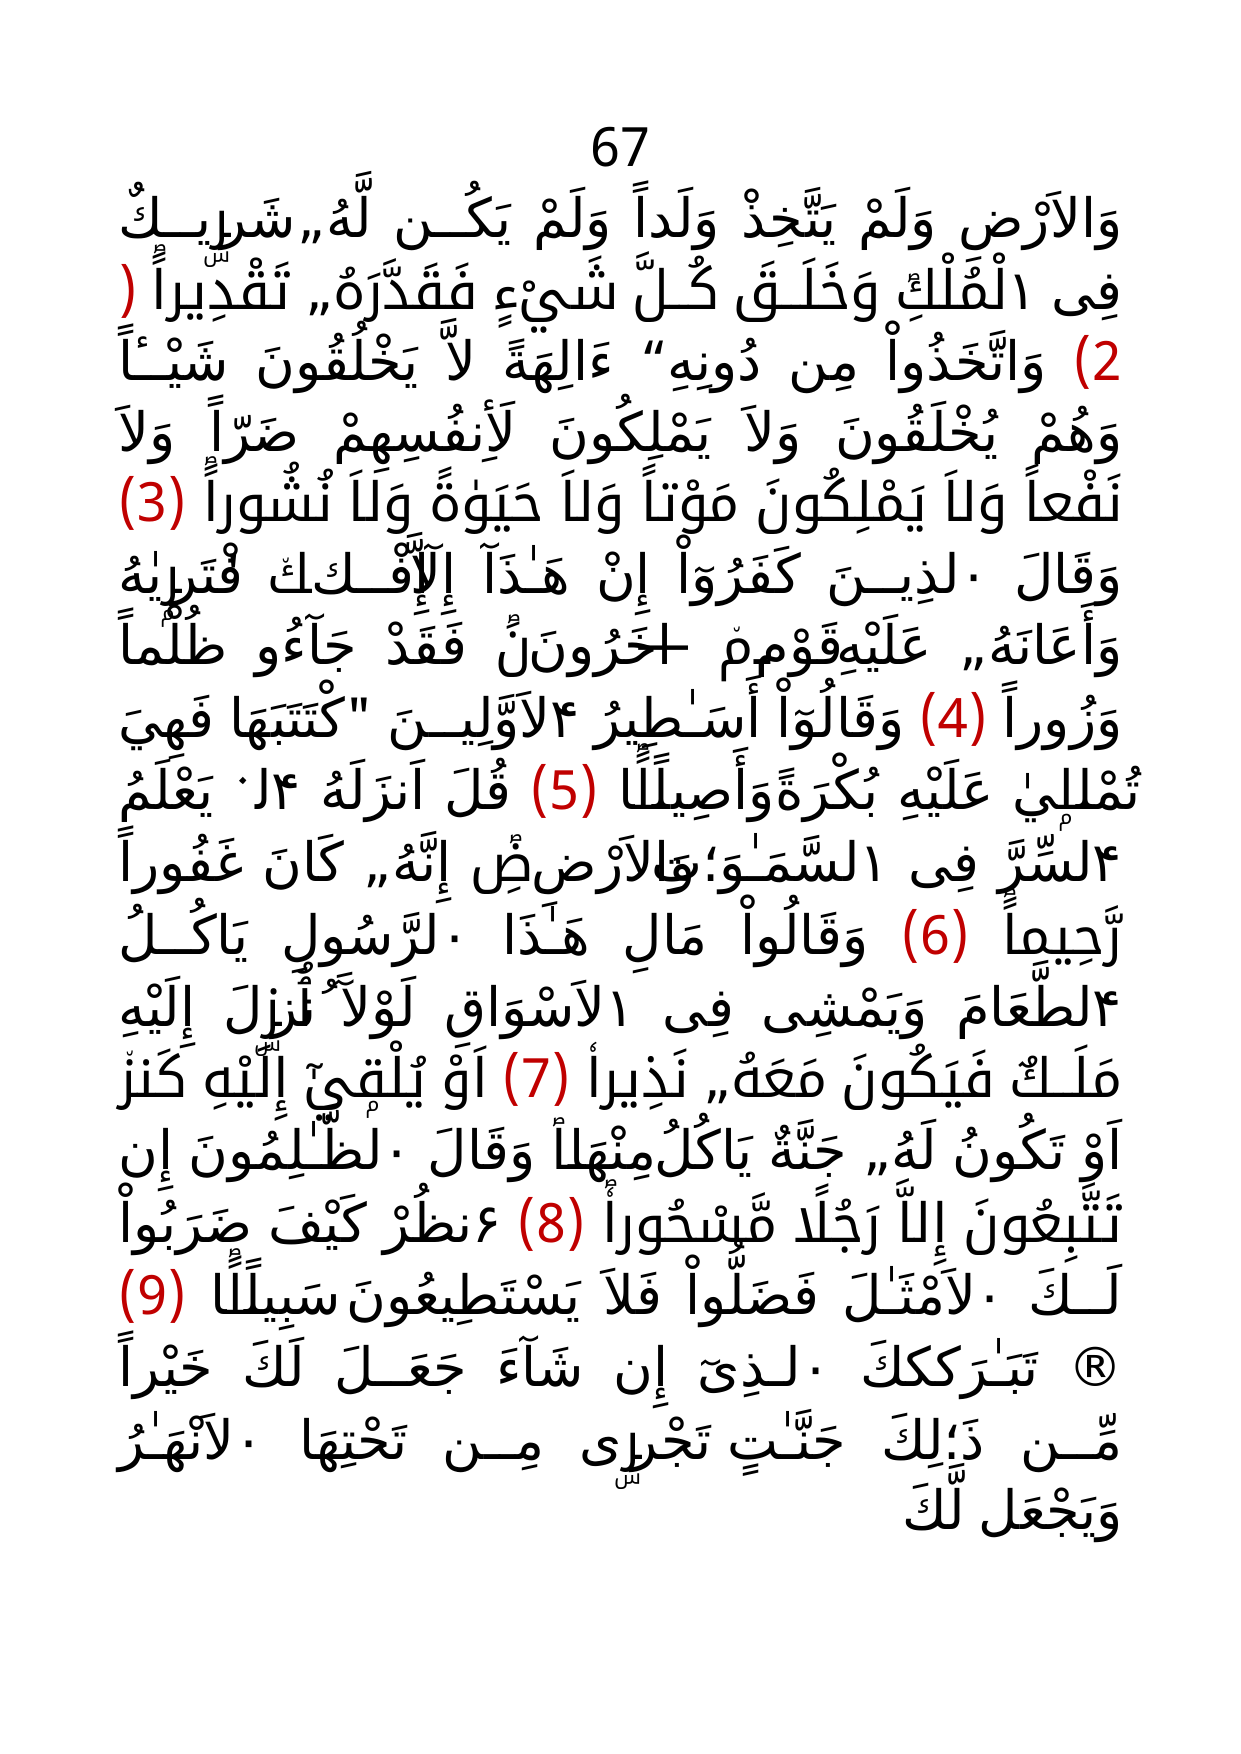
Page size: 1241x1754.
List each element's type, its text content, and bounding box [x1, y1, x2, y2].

text وَالاَرْضِ وَلَمْ يَتَّخِذْ وَلَداً وَلَمْ يَكُــن لَّهُ„ شَرۣيــكٌ فِى ۱لْمُلْكِؐ وَخَلَــقَ كُــلَّ شَيْءٍ فَقَدَّرَهُ„ تَقْدِيراًؐ (2) وَاتَّخَذُواْ مِن دُونِهِ“ ءَالِهَةً لاَّ يَخْلُقُونَ شَيْــٔاً وَهُمْ يُخْلَقُونَ وَلاَ يَمْلِكُونَ لَأِنفُسِهِمْ ضَرّاً وَلاَ نَفْعاً وَلاَ يَمْلِكُونَ مَوْتاً وَلاَ حَيَوٰةً وَلاَ نُشُوراًؐ (3) وَقَالَ ۰لذِيــنَ كَفَرُوٓاْ إِنْ هَـٰذَآ إِلٓاَّ إِفْــك٘ 'فْتَرۭيٰهُ وَأَعَانَهُ„ عَلَيْهِ قَوْم٘ —اخَرُونَؐ فَقَدْ جَآءُو ظُلْماً وَزُوراً (4) وَقَالُوٓاْ أَسَـٰطِيرُ ۴لاَوَّلِيــنَ "كْتَتَبَهَا فَهِيَ تُمْلۭيٰ عَلَيْهِ بُكْرَةً وَأَصِيلًؐا (5) قُلَ اَنزَلَهُ ۴ﻟ﮲ يَعْلَمُ ۴لسِّرَّ فِى ۱لسَّمَـٰوَ؛تِ وَالاَرْضِؐ إِنَّهُ„ كَانَ غَفُوراً رَّحِيماًؐ (6) وَقَالُواْ مَالِ هَـٰذَا ۰لرَّسُولِ يَاكُــلُ ۴لطَّعَامَ وَيَمْشِى فِى ۱لاَسْوَاقِ لَوْلآَ ٱُنزۣلَ إِلَيْهِ مَلَــكٌ فَيَكُونَ مَعَهُ„ نَذِيراٗ (7) اَوْ يُلْقۭيٰٓ إِلَيْهِ كَنز٘ اَوْ تَكُونُ لَهُ„ جَنَّةٌ يَاكُلُ مِنْهَاؐ وَقَالَ ۰لظَّـٰلِمُونَ إِن تَتَّبِعُونَ إِلاَّ رَجُلًا مَّسْحُوراٗؐ (8) ۶نظُرْ كَيْفَ ضَرَبُواْ لَــكَ ۰لاَمْثَـٰلَ فَضَلُّواْ فَلاَ يَسْتَطِيعُونَ سَبِيلًؐا (9) ® تَبَـٰرَكككَ ۰ﻟـذِىٓ إِن شَآءَ جَعَــلَ لَكَ خَيْراً مِّــن ذَ؛لِكَ جَنَّـٰتٍ تَجْرۣى مِــن تَحْتِهَا ۰لاَنْهَـٰرُ وَيَجْعَل لَّكَ [118, 189, 1122, 1552]
text 67 [118, 118, 1122, 189]
